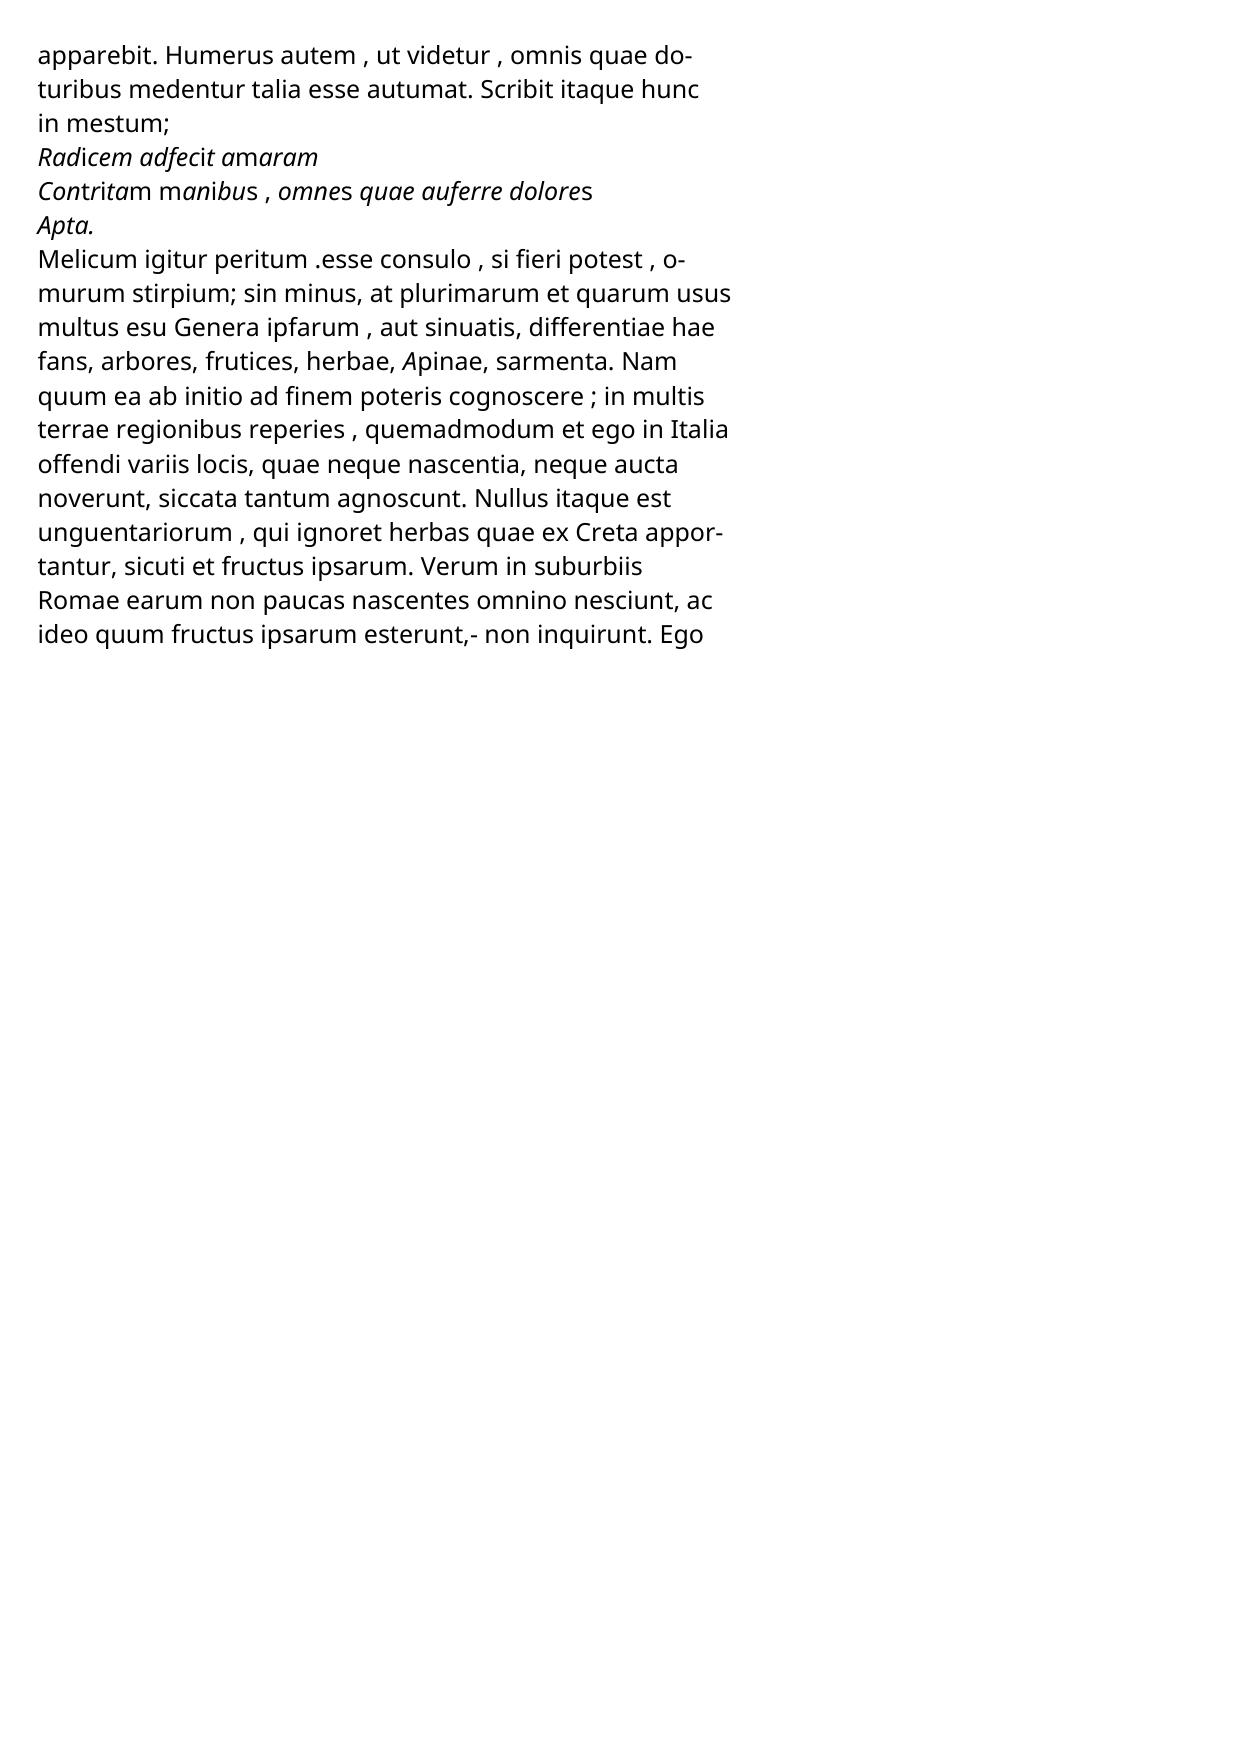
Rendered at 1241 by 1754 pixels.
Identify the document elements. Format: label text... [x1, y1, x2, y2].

text Radicem adfecit amaram [37, 140, 1203, 174]
text Melicum igitur peritum .esse consulo , si fieri potest , o- murum stirpium; sin minus, at plurimarum et quarum usus multus esu Genera ipfarum , aut sinuatis, differentiae hae fans, arbores, frutices, herbae, Apinae, sarmenta. Nam quum ea ab initio ad finem poteris cognoscere ; in multis terrae regionibus reperies , quemadmodum et ego in Italia offendi variis locis, quae neque nascentia, neque aucta noverunt, siccata tantum agnoscunt. Nullus itaque est unguentariorum , qui ignoret herbas quae ex Creta appor- tantur, sicuti et fructus ipsarum. Verum in suburbiis Romae earum non paucas nascentes omnino nesciunt, ac ideo quum fructus ipsarum esterunt,- non inquirunt. Ego [37, 242, 1203, 651]
text Contritam manibus , omnes quae auferre dolores Apta. [37, 174, 1203, 242]
text apparebit. Humerus autem , ut videtur , omnis quae do- turibus medentur talia esse autumat. Scribit itaque hunc in mestum; [37, 37, 1203, 140]
